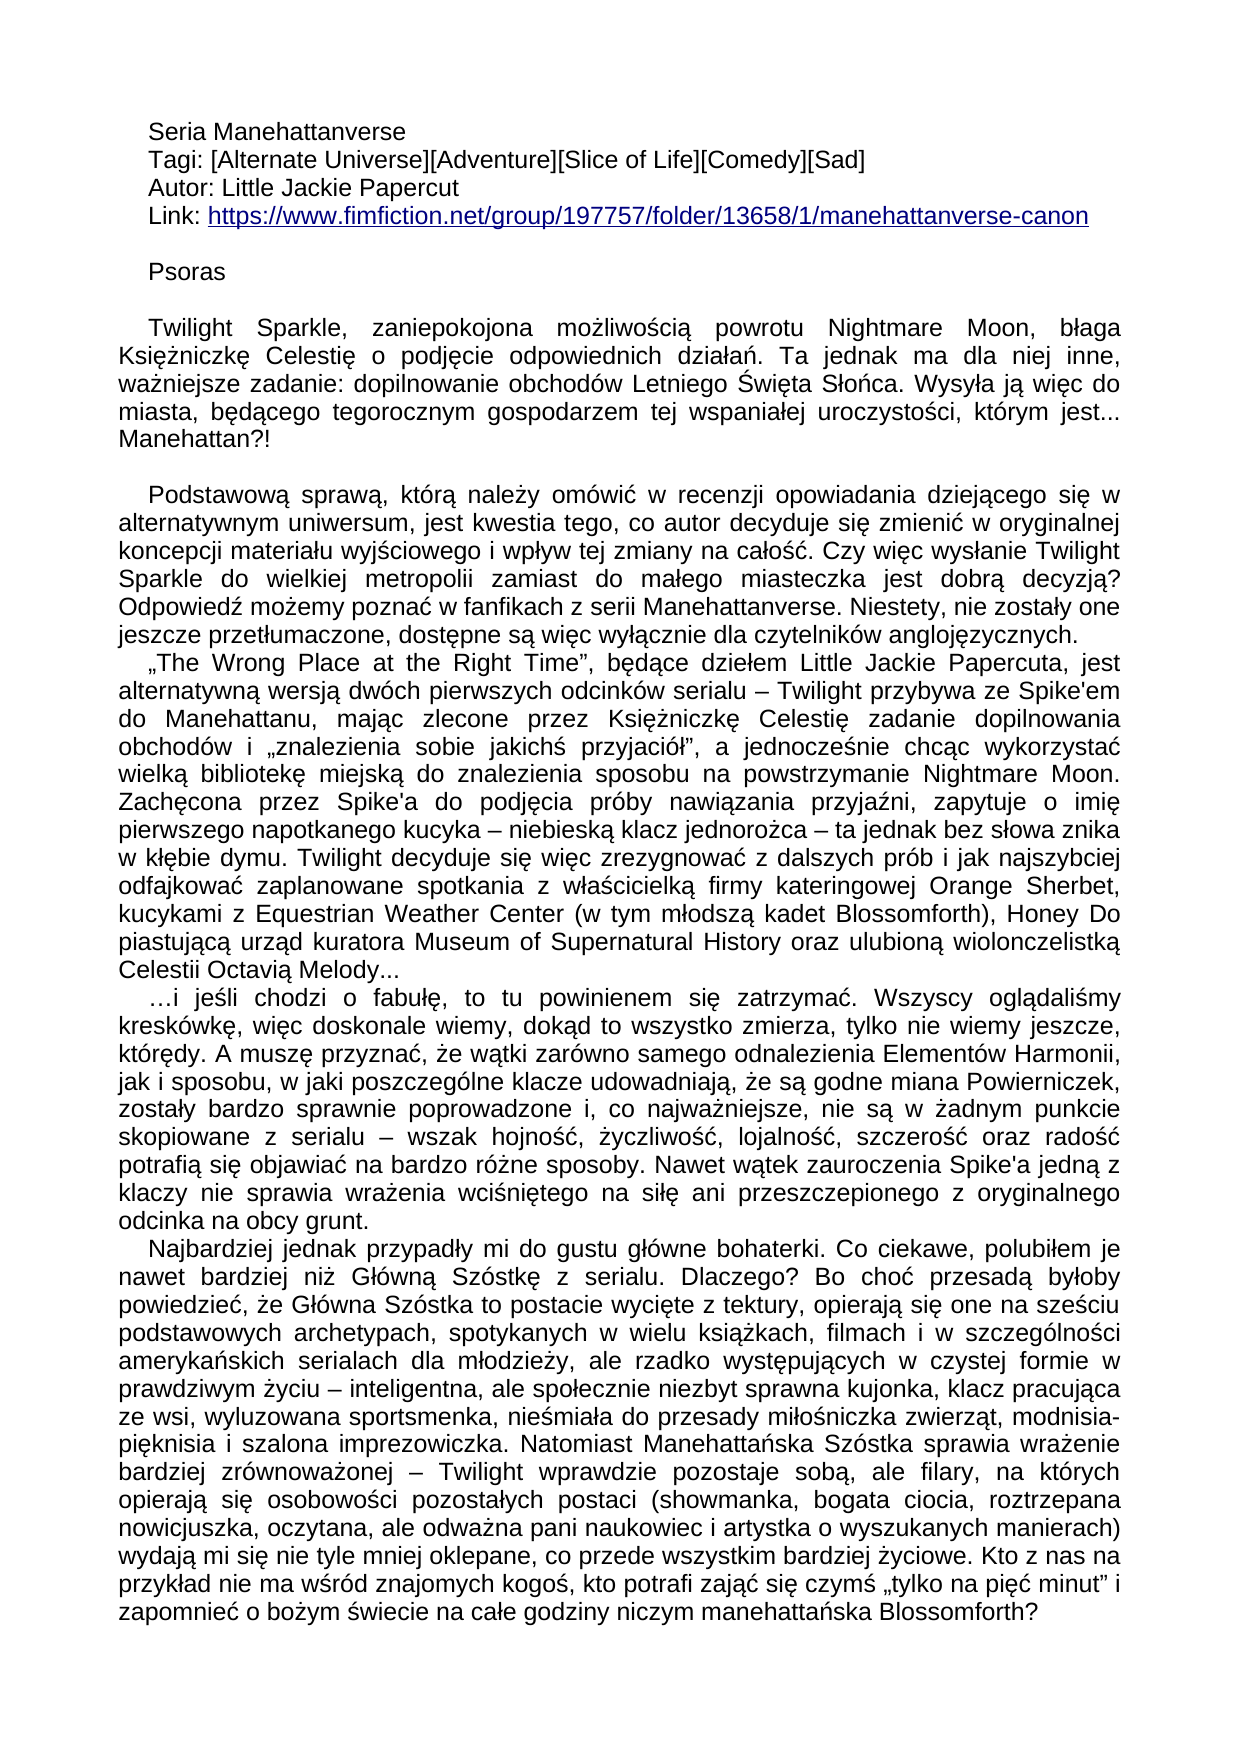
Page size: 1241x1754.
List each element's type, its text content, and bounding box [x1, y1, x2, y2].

text Podstawową sprawą, którą należy omówić w recenzji opowiadania dziejącego się w alternatywnym uniwersum, jest kwestia tego, co autor decyduje się zmienić w oryginalnej koncepcji materiału wyjściowego i wpływ tej zmiany na całość. Czy więc wysłanie Twilight Sparkle do wielkiej metropolii zamiast do małego miasteczka jest dobrą decyzją? Odpowiedź możemy poznać w fanfikach z serii Manehattanverse. Niestety, nie zostały one jeszcze przetłumaczone, dostępne są więc wyłącznie dla czytelników anglojęzycznych. [118, 481, 1122, 648]
text Seria Manehattanverse [118, 118, 1122, 146]
text Autor: Little Jackie Papercut [118, 174, 1122, 202]
text Twilight Sparkle, zaniepokojona możliwością powrotu Nightmare Moon, błaga Księżniczkę Celestię o podjęcie odpowiednich działań. Ta jednak ma dla niej inne, ważniejsze zadanie: dopilnowanie obchodów Letniego Święta Słońca. Wysyła ją więc do miasta, będącego tegorocznym gospodarzem tej wspaniałej uroczystości, którym jest... Manehattan?! [118, 313, 1122, 453]
text „The Wrong Place at the Right Time”, będące dziełem Little Jackie Papercuta, jest alternatywną wersją dwóch pierwszych odcinków serialu – Twilight przybywa ze Spike'em do Manehattanu, mając zlecone przez Księżniczkę Celestię zadanie dopilnowania obchodów i „znalezienia sobie jakichś przyjaciół”, a jednocześnie chcąc wykorzystać wielką bibliotekę miejską do znalezienia sposobu na powstrzymanie Nightmare Moon. Zachęcona przez Spike'a do podjęcia próby nawiązania przyjaźni, zapytuje o imię pierwszego napotkanego kucyka – niebieską klacz jednorożca – ta jednak bez słowa znika w kłębie dymu. Twilight decyduje się więc zrezygnować z dalszych prób i jak najszybciej odfajkować zaplanowane spotkania z właścicielką firmy kateringowej Orange Sherbet, kucykami z Equestrian Weather Center (w tym młodszą kadet Blossomforth), Honey Do piastującą urząd kuratora Museum of Supernatural History oraz ulubioną wiolonczelistką Celestii Octavią Melody... [118, 648, 1122, 983]
text Link: https://www.fimfiction.net/group/197757/folder/13658/1/manehattanverse-canon [118, 202, 1122, 230]
text Psoras [118, 258, 1122, 286]
text Tagi: [Alternate Universe][Adventure][Slice of Life][Comedy][Sad] [118, 146, 1122, 174]
text …i jeśli chodzi o fabułę, to tu powinienem się zatrzymać. Wszyscy oglądaliśmy kreskówkę, więc doskonale wiemy, dokąd to wszystko zmierza, tylko nie wiemy jeszcze, którędy. A muszę przyznać, że wątki zarówno samego odnalezienia Elementów Harmonii, jak i sposobu, w jaki poszczególne klacze udowadniają, że są godne miana Powierniczek, zostały bardzo sprawnie poprowadzone i, co najważniejsze, nie są w żadnym punkcie skopiowane z serialu – wszak hojność, życzliwość, lojalność, szczerość oraz radość potrafią się objawiać na bardzo różne sposoby. Nawet wątek zauroczenia Spike'a jedną z klaczy nie sprawia wrażenia wciśniętego na siłę ani przeszczepionego z oryginalnego odcinka na obcy grunt. [118, 983, 1122, 1235]
text Najbardziej jednak przypadły mi do gustu główne bohaterki. Co ciekawe, polubiłem je nawet bardziej niż Główną Szóstkę z serialu. Dlaczego? Bo choć przesadą byłoby powiedzieć, że Główna Szóstka to postacie wycięte z tektury, opierają się one na sześciu podstawowych archetypach, spotykanych w wielu książkach, filmach i w szczególności amerykańskich serialach dla młodzieży, ale rzadko występujących w czystej formie w prawdziwym życiu – inteligentna, ale społecznie niezbyt sprawna kujonka, klacz pracująca ze wsi, wyluzowana sportsmenka, nieśmiała do przesady miłośniczka zwierząt, modnisia-pięknisia i szalona imprezowiczka. Natomiast Manehattańska Szóstka sprawia wrażenie bardziej zrównoważonej – Twilight wprawdzie pozostaje sobą, ale filary, na których opierają się osobowości pozostałych postaci (showmanka, bogata ciocia, roztrzepana nowicjuszka, oczytana, ale odważna pani naukowiec i artystka o wyszukanych manierach) wydają mi się nie tyle mniej oklepane, co przede wszystkim bardziej życiowe. Kto z nas na przykład nie ma wśród znajomych kogoś, kto potrafi zająć się czymś „tylko na pięć minut” i zapomnieć o bożym świecie na całe godziny niczym manehattańska Blossomforth? [118, 1235, 1122, 1626]
